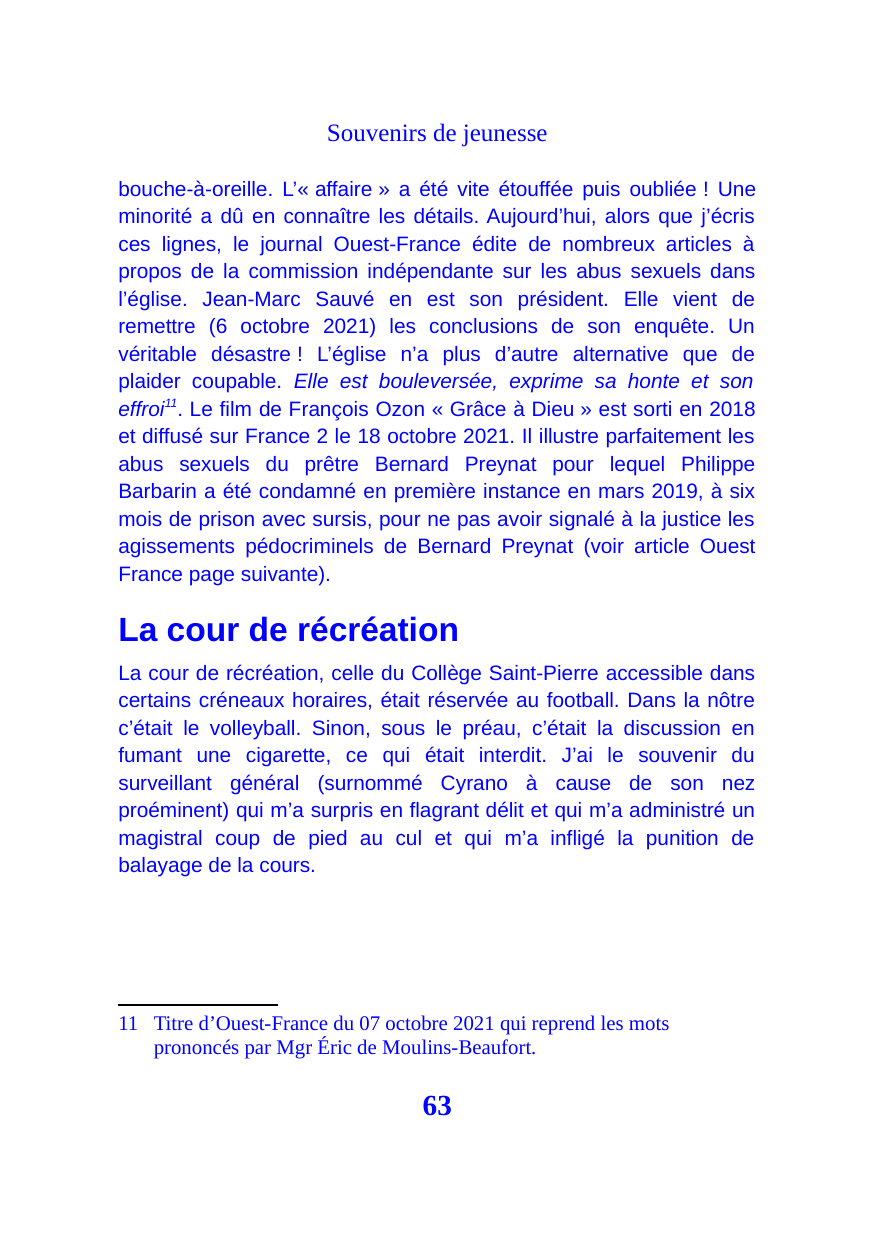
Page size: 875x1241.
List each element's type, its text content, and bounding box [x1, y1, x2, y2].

text Titre d’Ouest-France du 07 octobre 2021 qui reprend les mots prononcés par Mgr Éric de Moulins-Beaufort. [118, 1011, 756, 1059]
text bouche-à-oreille. L’« affaire » a été vite étouffée puis oubliée ! Une minorité a dû en connaître les détails. Aujourd’hui, alors que j’écris ces lignes, le journal Ouest-France édite de nombreux articles à propos de la commission indépendante sur les abus sexuels dans l’église. Jean-Marc Sauvé en est son président. Elle vient de remettre (6 octobre 2021) les conclusions de son enquête. Un véritable désastre ! L’église n’a plus d’autre alternative que de plaider coupable. Elle est bouleversée, exprime sa honte et son effroi. Le film de François Ozon « Grâce à Dieu » est sorti en 2018 et diffusé sur France 2 le 18 octobre 2021. Il illustre parfaitement les abus sexuels du prêtre Bernard Preynat pour lequel Philippe Barbarin a été condamné en première instance en mars 2019, à six mois de prison avec sursis, pour ne pas avoir signalé à la justice les agissements pédocriminels de Bernard Preynat (voir article Ouest France page suivante). [118, 176, 756, 585]
text La cour de récréation, celle du Collège Saint-Pierre accessible dans certains créneaux horaires, était réservée au football. Dans la nôtre c’était le volleyball. Sinon, sous le préau, c’était la discussion en fumant une cigarette, ce qui était interdit. J’ai le souvenir du surveillant général (surnommé Cyrano à cause de son nez proéminent) qui m’a surpris en flagrant délit et qui m’a administré un magistral coup de pied au cul et qui m’a infligé la punition de balayage de la cours. [118, 661, 756, 877]
subtitle La cour de récréation [118, 610, 756, 648]
